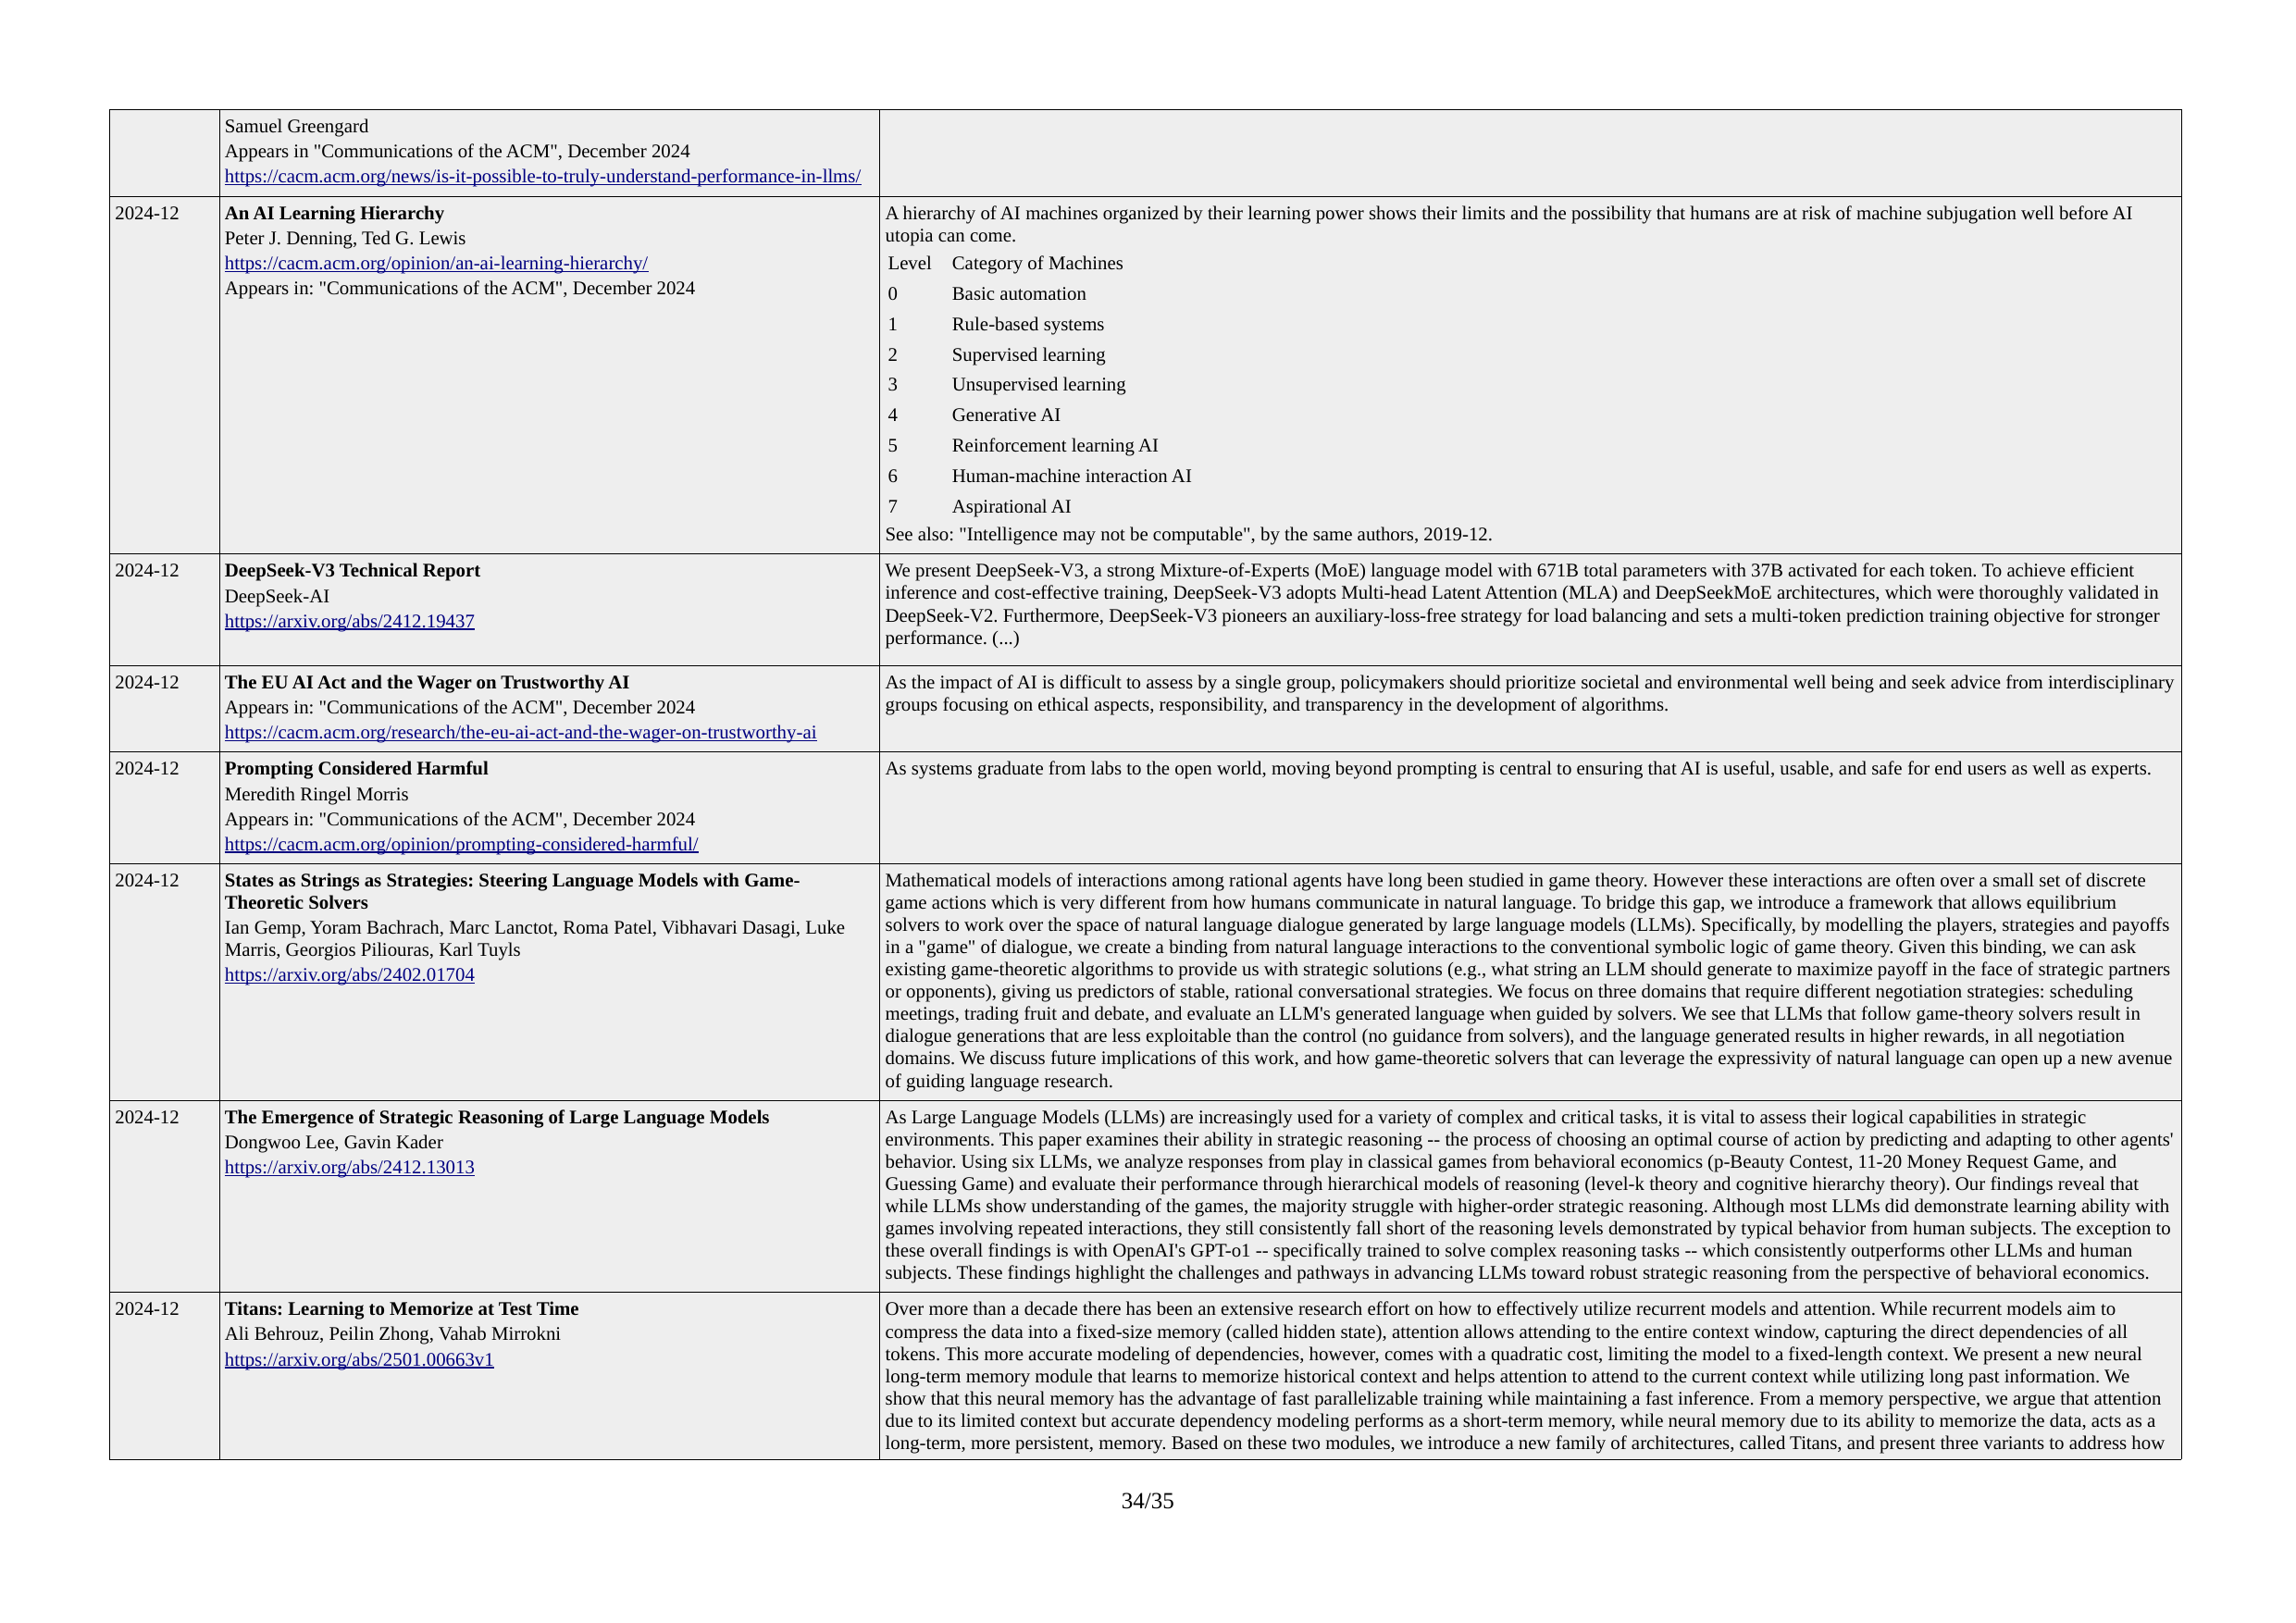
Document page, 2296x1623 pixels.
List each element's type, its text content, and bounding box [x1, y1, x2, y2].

table_cell 5 [885, 431, 949, 462]
table_cell Over more than a decade there has been an extensive research effort on how to effectively utilize recurrent models and attention. While recurrent models aim to compress the data into a fixed-size memory (called hidden state), attention allows attending to the entire context window, capturing the direct dependencies of all tokens. This more accurate modeling of dependencies, however, comes with a quadratic cost, limiting the model to a fixed-length context. We present a new neural long-term memory module that learns to memorize historical context and helps attention to attend to the current context while utilizing long past information. We show that this neural memory has the advantage of fast parallelizable training while maintaining a fast inference. From a memory perspective, we argue that attention due to its limited context but accurate dependency modeling performs as a short-term memory, while neural memory due to its ability to memorize the data, acts as a long-term, more persistent, memory. Based on these two modules, we introduce a new family of architectures, called Titans, and present three variants to address how [880, 1293, 2181, 1459]
table_cell The Emergence of Strategic Reasoning of Large Language Models Dongwoo Lee, Gavin Kader https://arxiv.org/abs/2412.13013 [220, 1101, 879, 1292]
table_cell Unsupervised learning [949, 371, 1253, 401]
table_header Category of Machines [949, 249, 1253, 279]
table_cell We present DeepSeek-V3, a strong Mixture-of-Experts (MoE) language model with 671B total parameters with 37B activated for each token. To achieve efficient inference and cost-effective training, DeepSeek-V3 adopts Multi-head Latent Attention (MLA) and DeepSeekMoE architectures, which were thoroughly validated in DeepSeek-V2. Furthermore, DeepSeek-V3 pioneers an auxiliary-loss-free strategy for load balancing and sets a multi-token prediction training objective for stronger performance. (...) [880, 554, 2181, 665]
table_cell 2024-12 [110, 666, 219, 751]
table_cell Rule-based systems [949, 310, 1253, 341]
table_cell 7 [885, 492, 949, 523]
table_cell Reinforcement learning AI [949, 431, 1253, 462]
table_cell As the impact of AI is difficult to assess by a single group, policymakers should prioritize societal and environmental well being and seek advice from interdisciplinary groups focusing on ethical aspects, responsibility, and transparency in the development of algorithms. [880, 666, 2181, 751]
table_cell 2 [885, 341, 949, 371]
table_cell 3 [885, 371, 949, 401]
table_cell [110, 110, 219, 196]
table_cell A hierarchy of AI machines organized by their learning power shows their limits and the possibility that humans are at risk of machine subjugation well before AI utopia can come. See also: "Intelligence may not be computable", by the same authors, 2019-12. [880, 197, 2181, 553]
table_cell 2024-12 [110, 752, 219, 863]
table_cell Human-machine interaction AI [949, 462, 1253, 492]
table_cell Titans: Learning to Memorize at Test Time Ali Behrouz, Peilin Zhong, Vahab Mirrokni https://arxiv.org/abs/2501.00663v1 [220, 1293, 879, 1459]
table_cell Mathematical models of interactions among rational agents have long been studied in game theory. However these interactions are often over a small set of discrete game actions which is very different from how humans communicate in natural language. To bridge this gap, we introduce a framework that allows equilibrium solvers to work over the space of natural language dialogue generated by large language models (LLMs). Specifically, by modelling the players, strategies and payoffs in a "game" of dialogue, we create a binding from natural language interactions to the conventional symbolic logic of game theory. Given this binding, we can ask existing game-theoretic algorithms to provide us with strategic solutions (e.g., what string an LLM should generate to maximize payoff in the face of strategic partners or opponents), giving us predictors of stable, rational conversational strategies. We focus on three domains that require different negotiation strategies: scheduling meetings, trading fruit and debate, and evaluate an LLM's generated language when guided by solvers. We see that LLMs that follow game-theory solvers result in dialogue generations that are less exploitable than the control (no guidance from solvers), and the language generated results in higher rewards, in all negotiation domains. We discuss future implications of this work, and how game-theoretic solvers that can leverage the expressivity of natural language can open up a new avenue of guiding language research. [880, 864, 2181, 1099]
table_cell 6 [885, 462, 949, 492]
table_cell 1 [885, 310, 949, 341]
table_cell 2024-12 [110, 554, 219, 665]
table_cell [880, 110, 2181, 196]
table_cell An AI Learning Hierarchy Peter J. Denning, Ted G. Lewis https://cacm.acm.org/opinion/an-ai-learning-hierarchy/ Appears in: "Communications of the ACM", December 2024 [220, 197, 879, 553]
table_cell Supervised learning [949, 341, 1253, 371]
table_cell The EU AI Act and the Wager on Trustworthy AI Appears in: "Communications of the ACM", December 2024 https://cacm.acm.org/research/the-eu-ai-act-and-the-wager-on-trustworthy-ai [220, 666, 879, 751]
table_cell 2024-12 [110, 1101, 219, 1292]
table_cell As systems graduate from labs to the open world, moving beyond prompting is central to ensuring that AI is useful, usable, and safe for end users as well as experts. [880, 752, 2181, 863]
table_cell Basic automation [949, 279, 1253, 310]
table_cell DeepSeek-V3 Technical Report DeepSeek-AI https://arxiv.org/abs/2412.19437 [220, 554, 879, 665]
table_cell Prompting Considered Harmful Meredith Ringel Morris Appears in: "Communications of the ACM", December 2024 https://cacm.acm.org/opinion/prompting-considered-harmful/ [220, 752, 879, 863]
table_cell Aspirational AI [949, 492, 1253, 523]
table_cell 4 [885, 402, 949, 431]
table_cell As Large Language Models (LLMs) are increasingly used for a variety of complex and critical tasks, it is vital to assess their logical capabilities in strategic environments. This paper examines their ability in strategic reasoning -- the process of choosing an optimal course of action by predicting and adapting to other agents' behavior. Using six LLMs, we analyze responses from play in classical games from behavioral economics (p-Beauty Contest, 11-20 Money Request Game, and Guessing Game) and evaluate their performance through hierarchical models of reasoning (level-k theory and cognitive hierarchy theory). Our findings reveal that while LLMs show understanding of the games, the majority struggle with higher-order strategic reasoning. Although most LLMs did demonstrate learning ability with games involving repeated interactions, they still consistently fall short of the reasoning levels demonstrated by typical behavior from human subjects. The exception to these overall findings is with OpenAI's GPT-o1 -- specifically trained to solve complex reasoning tasks -- which consistently outperforms other LLMs and human subjects. These findings highlight the challenges and pathways in advancing LLMs toward robust strategic reasoning from the perspective of behavioral economics. [880, 1101, 2181, 1292]
table_cell 2024-12 [110, 197, 219, 553]
table_cell States as Strings as Strategies: Steering Language Models with Game-Theoretic Solvers Ian Gemp, Yoram Bachrach, Marc Lanctot, Roma Patel, Vibhavari Dasagi, Luke Marris, Georgios Piliouras, Karl Tuyls https://arxiv.org/abs/2402.01704 [220, 864, 879, 1099]
table_cell Samuel Greengard Appears in "Communications of the ACM", December 2024 https://cacm.acm.org/news/is-it-possible-to-truly-understand-performance-in-llms/ [220, 110, 879, 196]
table_header Level [885, 249, 949, 279]
table_cell 2024-12 [110, 1293, 219, 1459]
table_cell Generative AI [949, 402, 1253, 431]
table_cell 0 [885, 279, 949, 310]
table_cell 2024-12 [110, 864, 219, 1099]
